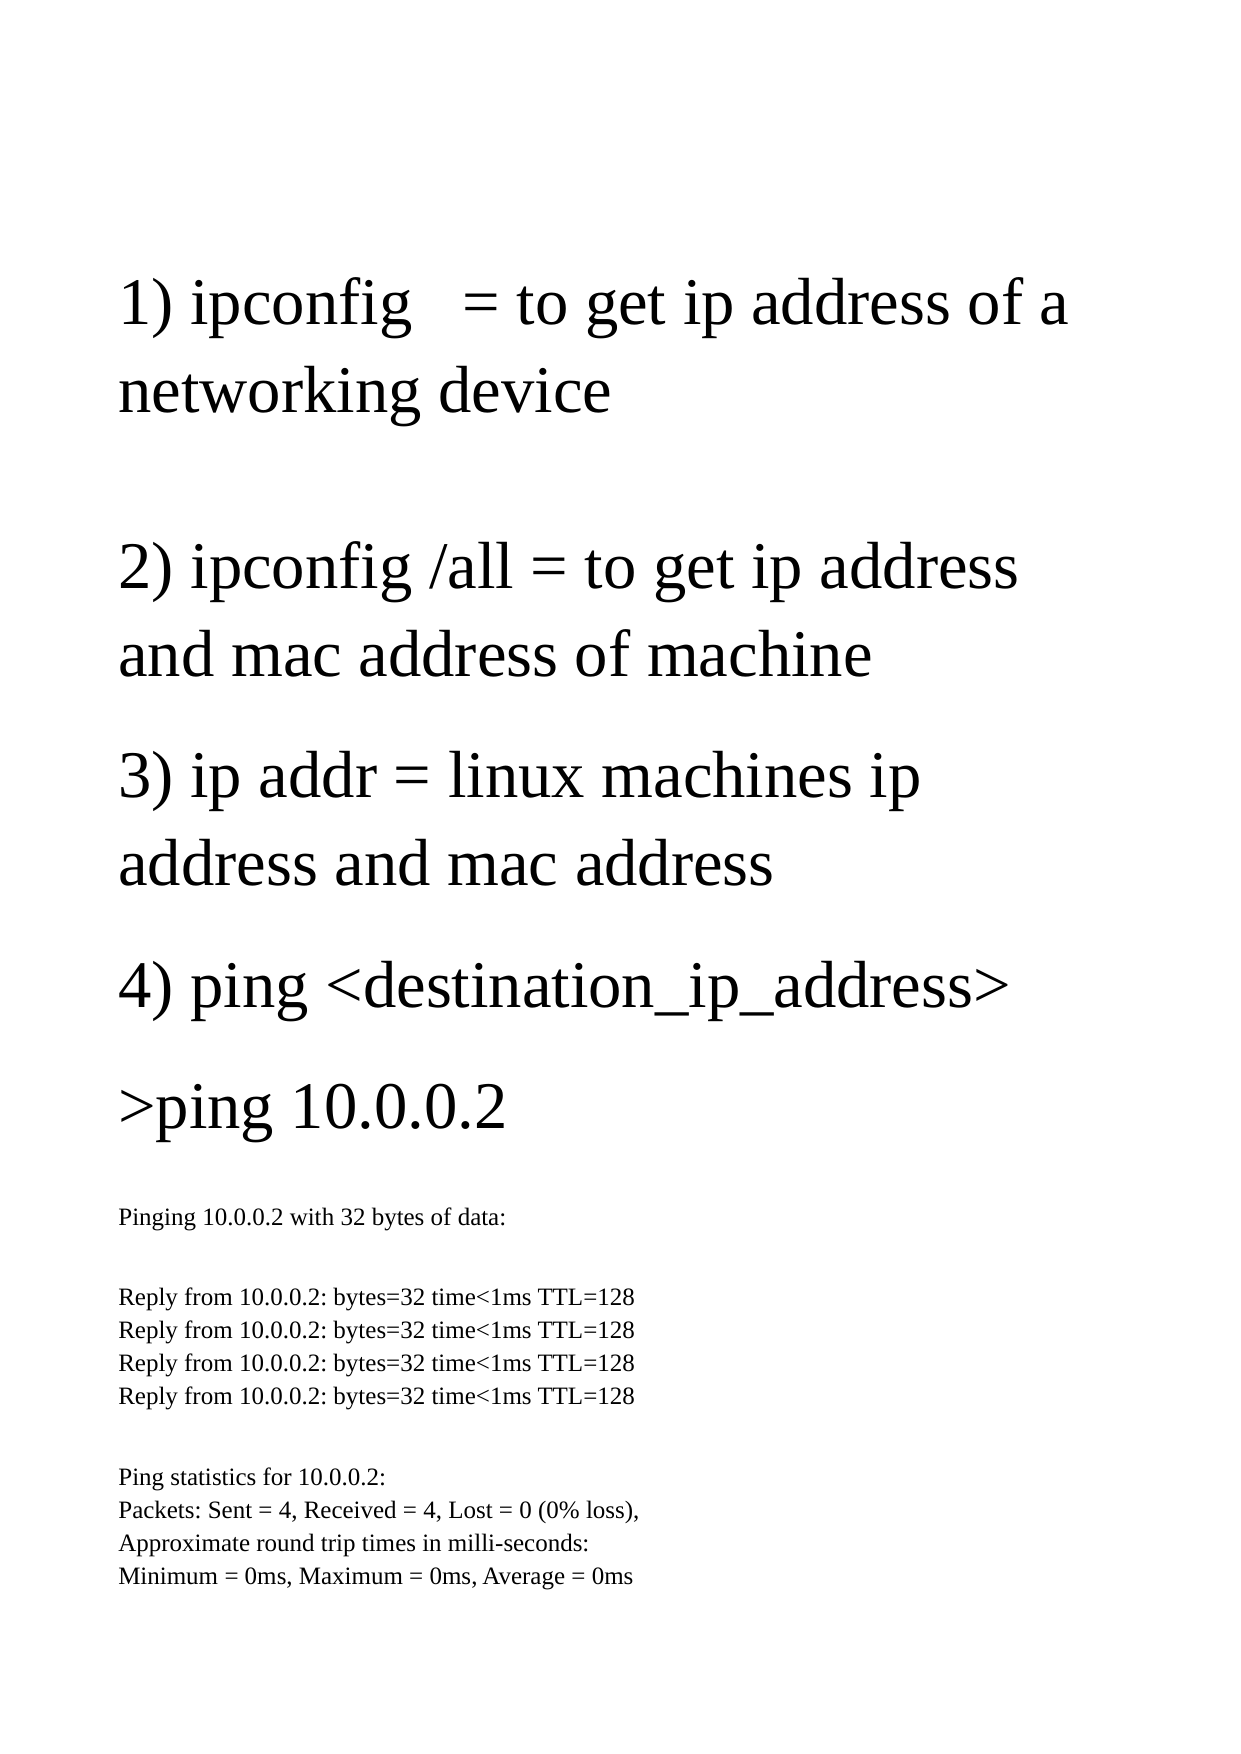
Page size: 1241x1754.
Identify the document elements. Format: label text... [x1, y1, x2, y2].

text 1) ipconfig = to get ip address of a networking device [118, 262, 1122, 427]
text Minimum = 0ms, Maximum = 0ms, Average = 0ms [118, 1561, 1122, 1590]
text Ping statistics for 10.0.0.2: [118, 1462, 1122, 1491]
text >ping 10.0.0.2 [118, 1066, 1122, 1143]
text 2) ipconfig /all = to get ip address and mac address of machine [118, 526, 1122, 691]
text Pinging 10.0.0.2 with 32 bytes of data: [118, 1202, 1122, 1230]
text 3) ip addr = linux machines ip address and mac address [118, 736, 1122, 900]
text Reply from 10.0.0.2: bytes=32 time<1ms TTL=128 [118, 1348, 1122, 1377]
text Reply from 10.0.0.2: bytes=32 time<1ms TTL=128 [118, 1381, 1122, 1410]
text Reply from 10.0.0.2: bytes=32 time<1ms TTL=128 [118, 1315, 1122, 1344]
text Packets: Sent = 4, Received = 4, Lost = 0 (0% loss), [118, 1495, 1122, 1524]
text Reply from 10.0.0.2: bytes=32 time<1ms TTL=128 [118, 1282, 1122, 1311]
text 4) ping <destination_ip_address> [118, 945, 1122, 1021]
text Approximate round trip times in milli-seconds: [118, 1528, 1122, 1557]
